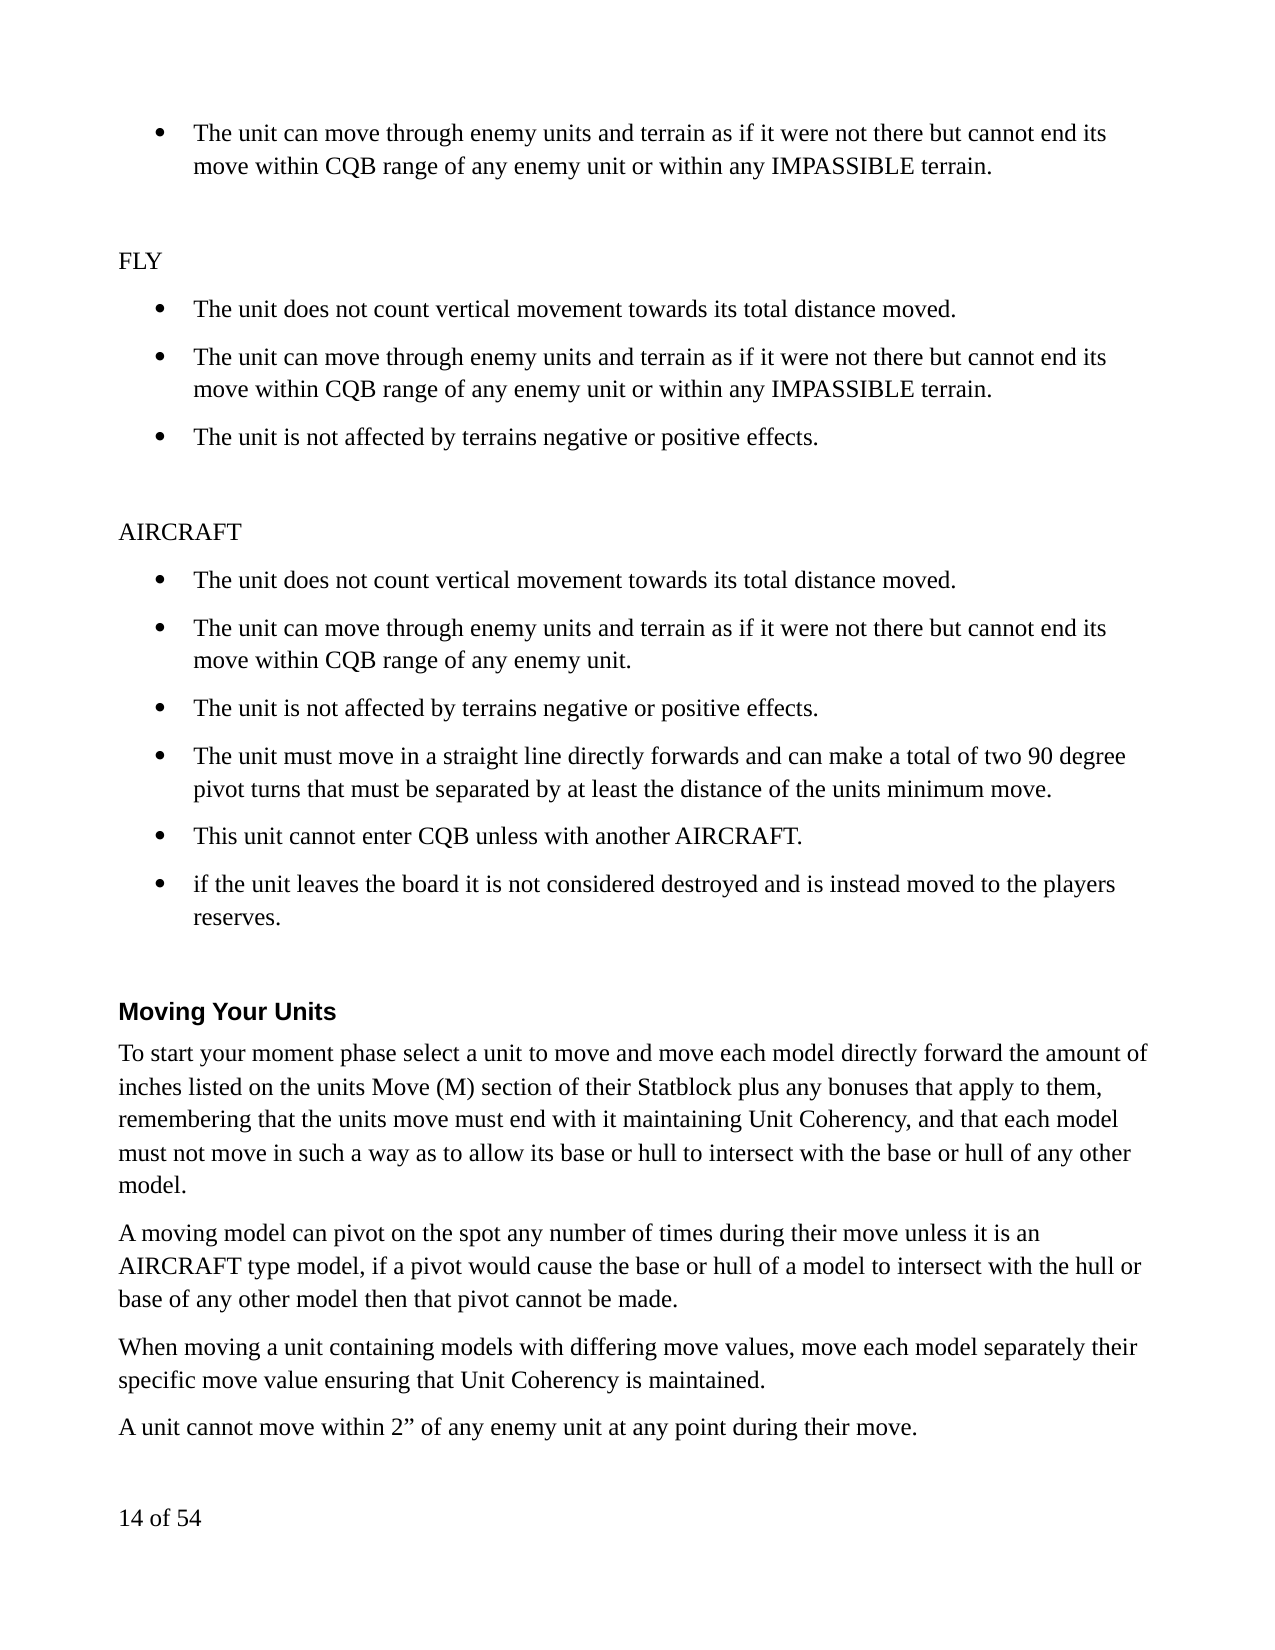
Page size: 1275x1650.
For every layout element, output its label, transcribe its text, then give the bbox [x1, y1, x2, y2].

list The unit is not affected by terrains negative or positive effects. [156, 693, 1157, 722]
list The unit is not affected by terrains negative or positive effects. [156, 422, 1157, 451]
list if the unit leaves the board it is not considered destroyed and is instead moved to the players reserves. [156, 869, 1157, 931]
list The unit can move through enemy units and terrain as if it were not there but cannot end its move within CQB range of any enemy unit or within any IMPASSIBLE terrain. [156, 342, 1157, 403]
text A unit cannot move within 2” of any enemy unit at any point during their move. [118, 1412, 1157, 1441]
list The unit does not count vertical movement towards its total distance moved. [156, 294, 1157, 323]
text AIRCRAFT [118, 517, 1157, 546]
text A moving model can pivot on the spot any number of times during their move unless it is an AIRCRAFT type model, if a pivot would cause the base or hull of a model to intersect with the hull or base of any other model then that pivot cannot be made. [118, 1218, 1157, 1313]
list The unit can move through enemy units and terrain as if it were not there but cannot end its move within CQB range of any enemy unit. [156, 613, 1157, 674]
text When moving a unit containing models with differing move values, move each model separately their specific move value ensuring that Unit Coherency is maintained. [118, 1332, 1157, 1394]
text FLY [118, 246, 1157, 275]
subtitle Moving Your Units [118, 997, 1157, 1026]
text To start your moment phase select a unit to move and move each model directly forward the amount of inches listed on the units Move (M) section of their Statblock plus any bonuses that apply to them, remembering that the units move must end with it maintaining Unit Coherency, and that each model must not move in such a way as to allow its base or hull to intersect with the base or hull of any other model. [118, 1038, 1157, 1199]
list The unit does not count vertical movement towards its total distance moved. [156, 565, 1157, 594]
list This unit cannot enter CQB unless with another AIRCRAFT. [156, 821, 1157, 850]
list The unit must move in a straight line directly forwards and can make a total of two 90 degree pivot turns that must be separated by at least the distance of the units minimum move. [156, 741, 1157, 803]
list The unit can move through enemy units and terrain as if it were not there but cannot end its move within CQB range of any enemy unit or within any IMPASSIBLE terrain. [156, 118, 1157, 180]
